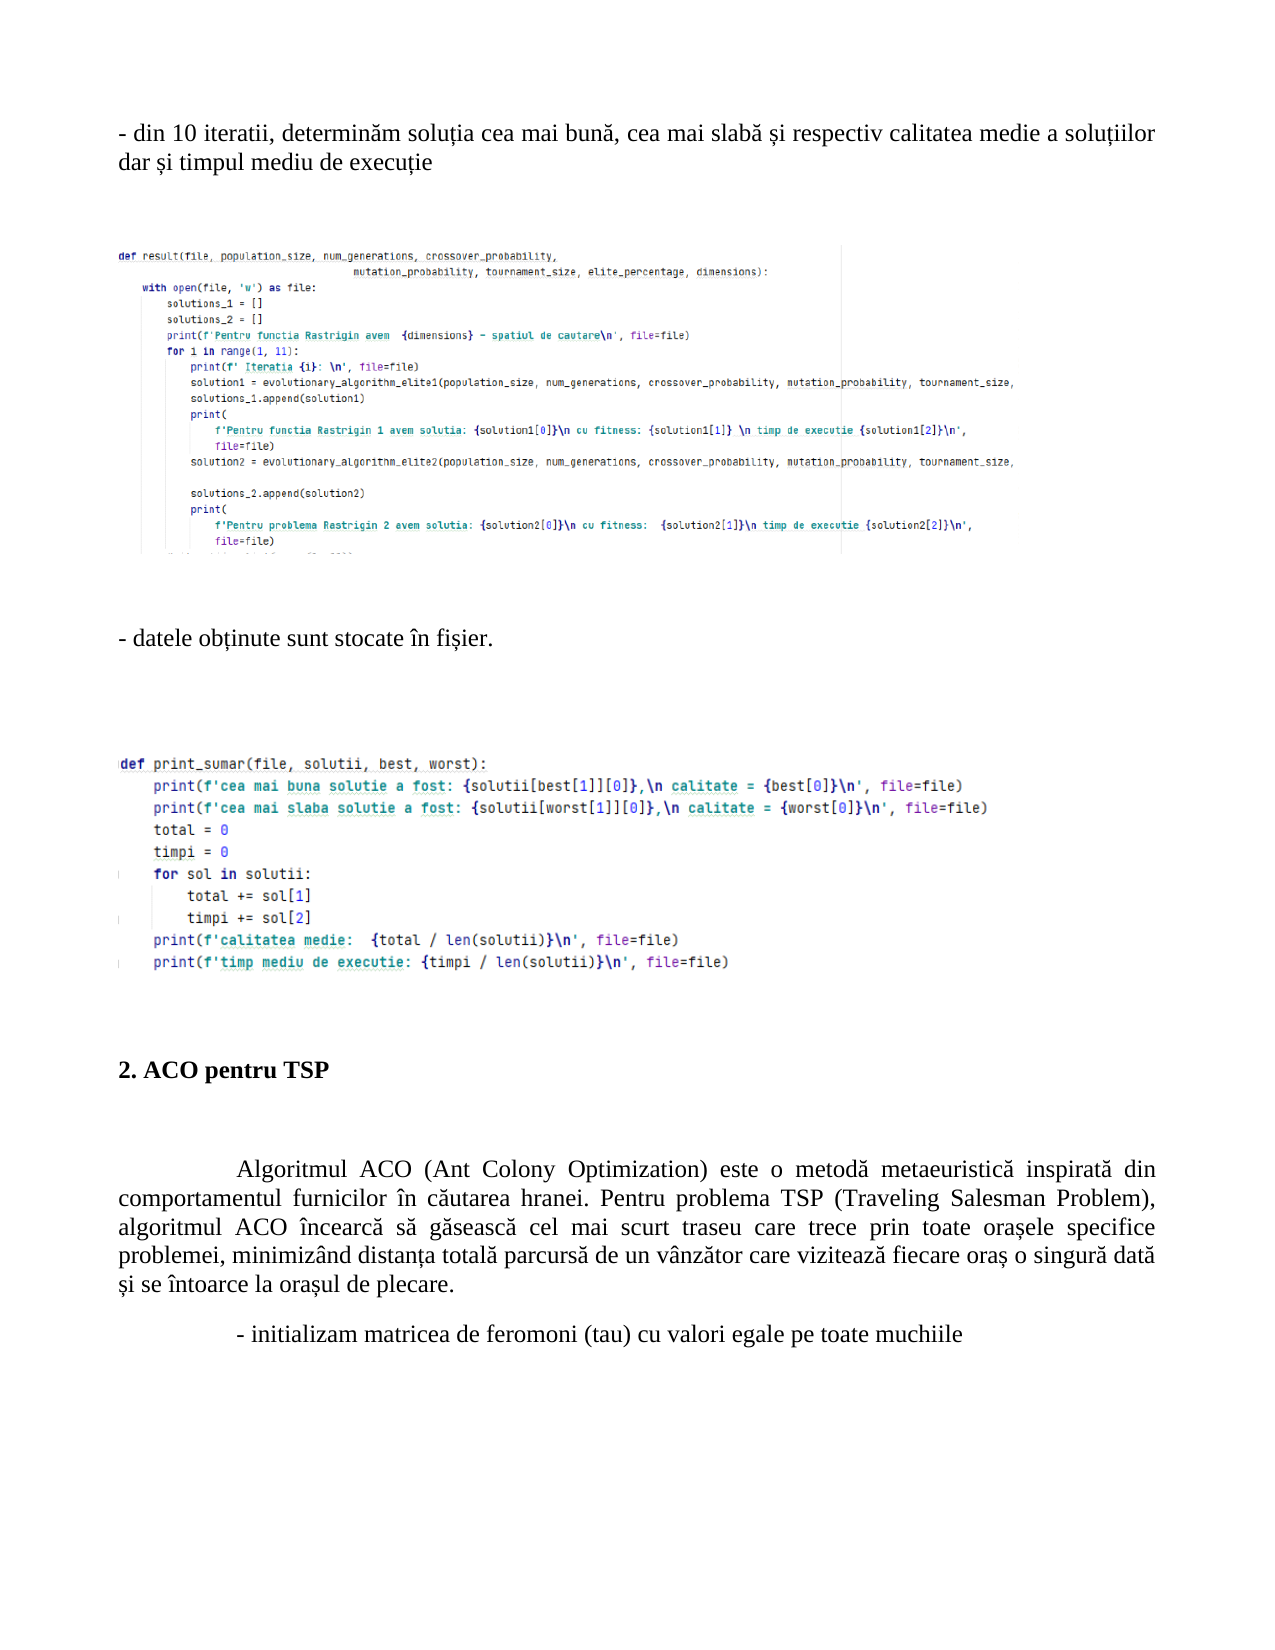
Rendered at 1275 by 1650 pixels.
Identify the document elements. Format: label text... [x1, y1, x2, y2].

text 2. ACO pentru TSP [118, 1055, 1157, 1084]
text - datele obținute sunt stocate în fișier. [118, 623, 1157, 652]
text - initializam matricea de feromoni (tau) cu valori egale pe toate muchiile [118, 1319, 1157, 1348]
text Algoritmul ACO (Ant Colony Optimization) este o metodă metaeuristică inspirată din comportamentul furnicilor în căutarea hranei. Pentru problema TSP (Traveling Salesman Problem), algoritmul ACO încearcă să găsească cel mai scurt traseu care trece prin toate orașele specifice problemei, minimizând distanța totală parcursă de un vânzător care vizitează fiecare oraș o singură dată și se întoarce la orașul de plecare. [118, 1154, 1157, 1298]
text - din 10 iteratii, determinăm soluția cea mai bună, cea mai slabă și respectiv calitatea medie a soluțiilor dar și timpul mediu de execuție [118, 118, 1157, 176]
